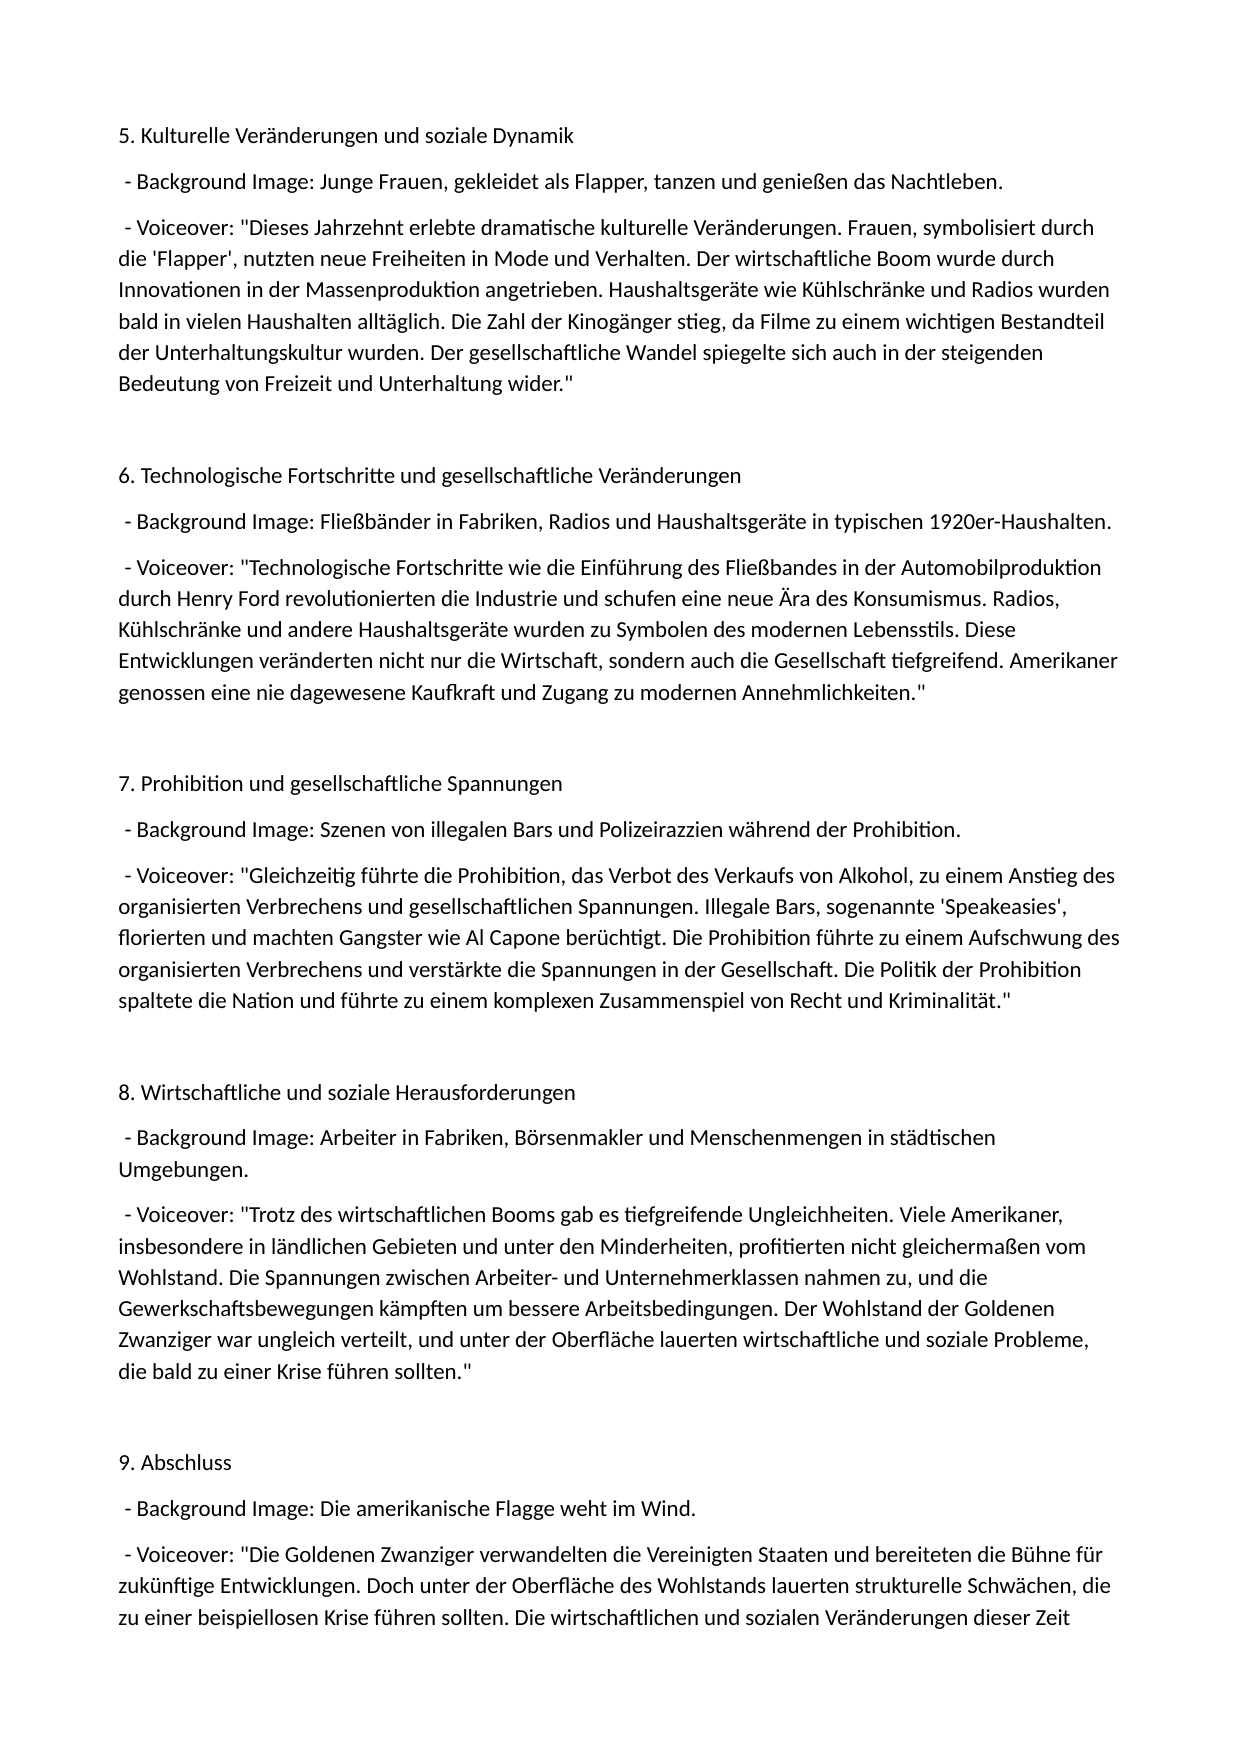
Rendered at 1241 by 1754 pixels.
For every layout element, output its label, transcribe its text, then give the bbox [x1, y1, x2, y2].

text - Voiceover: "Dieses Jahrzehnt erlebte dramatische kulturelle Veränderungen. Frauen, symbolisiert durch die 'Flapper', nutzten neue Freiheiten in Mode und Verhalten. Der wirtschaftliche Boom wurde durch Innovationen in der Massenproduktion angetrieben. Haushaltsgeräte wie Kühlschränke und Radios wurden bald in vielen Haushalten alltäglich. Die Zahl der Kinogänger stieg, da Filme zu einem wichtigen Bestandteil der Unterhaltungskultur wurden. Der gesellschaftliche Wandel spiegelte sich auch in der steigenden Bedeutung von Freizeit und Unterhaltung wider." [118, 210, 1122, 397]
text - Voiceover: "Technologische Fortschritte wie die Einführung des Fließbandes in der Automobilproduktion durch Henry Ford revolutionierten die Industrie und schufen eine neue Ära des Konsumismus. Radios, Kühlschränke und andere Haushaltsgeräte wurden zu Symbolen des modernen Lebensstils. Diese Entwicklungen veränderten nicht nur die Wirtschaft, sondern auch die Gesellschaft tiefgreifend. Amerikaner genossen eine nie dagewesene Kaufkraft und Zugang zu modernen Annehmlichkeiten." [118, 549, 1122, 706]
text - Voiceover: "Gleichzeitig führte die Prohibition, das Verbot des Verkaufs von Alkohol, zu einem Anstieg des organisierten Verbrechens und gesellschaftlichen Spannungen. Illegale Bars, sogenannte 'Speakeasies', florierten und machten Gangster wie Al Capone berüchtigt. Die Prohibition führte zu einem Aufschwung des organisierten Verbrechens und verstärkte die Spannungen in der Gesellschaft. Die Politik der Prohibition spaltete die Nation und führte zu einem komplexen Zusammenspiel von Recht und Kriminalität." [118, 858, 1122, 1014]
text - Background Image: Junge Frauen, gekleidet als Flapper, tanzen und genießen das Nachtleben. [118, 164, 1122, 195]
text 8. Wirtschaftliche und soziale Herausforderungen [118, 1074, 1122, 1106]
text 6. Technologische Fortschritte und gesellschaftliche Veränderungen [118, 458, 1122, 489]
text - Voiceover: "Trotz des wirtschaftlichen Booms gab es tiefgreifende Ungleichheiten. Viele Amerikaner, insbesondere in ländlichen Gebieten und unter den Minderheiten, profitierten nicht gleichermaßen vom Wohlstand. Die Spannungen zwischen Arbeiter- und Unternehmerklassen nahmen zu, und die Gewerkschaftsbewegungen kämpften um bessere Arbeitsbedingungen. Der Wohlstand der Goldenen Zwanziger war ungleich verteilt, und unter der Oberfläche lauerten wirtschaftliche und soziale Probleme, die bald zu einer Krise führen sollten." [118, 1197, 1122, 1385]
text 7. Prohibition und gesellschaftliche Spannungen [118, 766, 1122, 797]
text 5. Kulturelle Veränderungen und soziale Dynamik [118, 118, 1122, 149]
text 9. Abschluss [118, 1445, 1122, 1476]
text - Background Image: Fließbänder in Fabriken, Radios und Haushaltsgeräte in typischen 1920er-Haushalten. [118, 503, 1122, 535]
text - Voiceover: "Die Goldenen Zwanziger verwandelten die Vereinigten Staaten und bereiteten die Bühne für zukünftige Entwicklungen. Doch unter der Oberfläche des Wohlstands lauerten strukturelle Schwächen, die zu einer beispiellosen Krise führen sollten. Die wirtschaftlichen und sozialen Veränderungen dieser Zeit [118, 1537, 1122, 1631]
text - Background Image: Arbeiter in Fabriken, Börsenmakler und Menschenmengen in städtischen Umgebungen. [118, 1120, 1122, 1183]
text - Background Image: Die amerikanische Flagge weht im Wind. [118, 1491, 1122, 1522]
text - Background Image: Szenen von illegalen Bars und Polizeirazzien während der Prohibition. [118, 812, 1122, 843]
